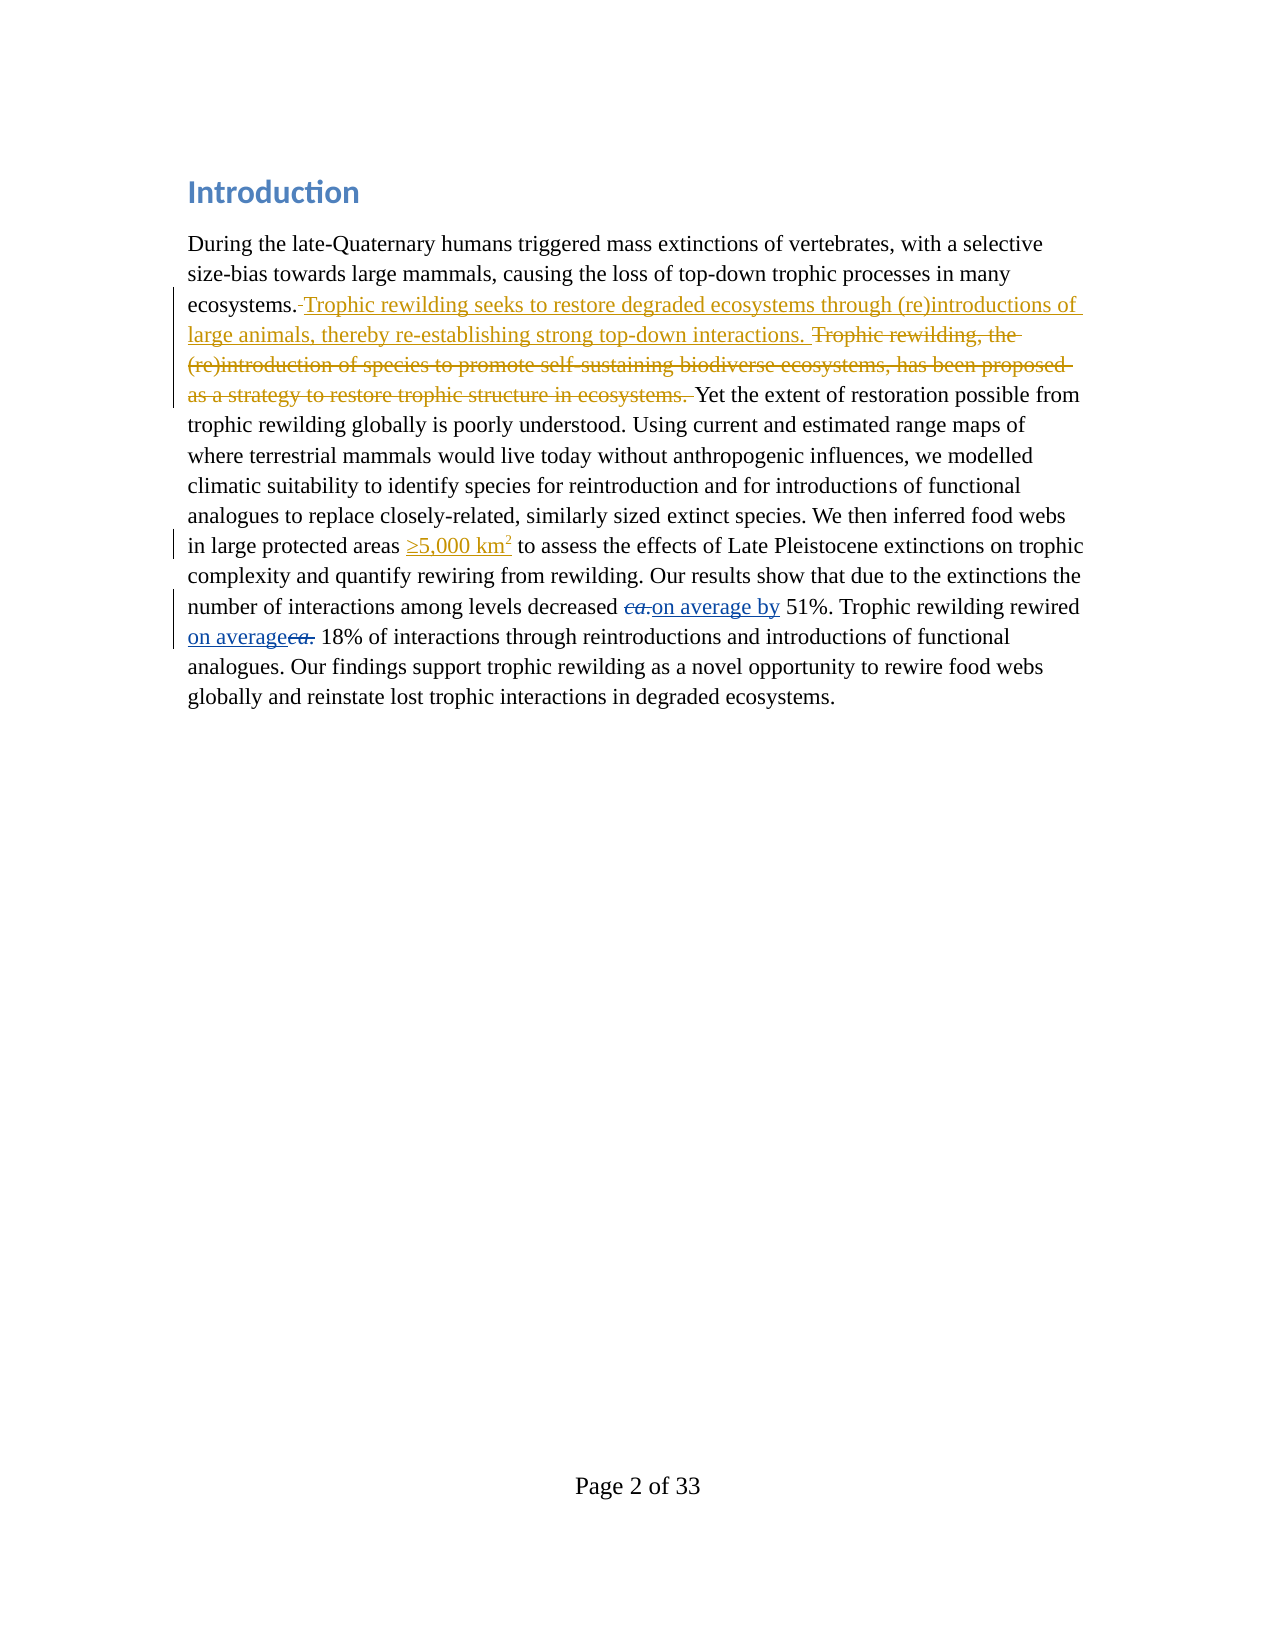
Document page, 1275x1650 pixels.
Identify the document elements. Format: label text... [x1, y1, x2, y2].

subtitle Introduction [187, 171, 1087, 212]
text During the late-Quaternary humans triggered mass extinctions of vertebrates, with a selective size-bias towards large mammals, causing the loss of top-down trophic processes in many ecosystems.Trophic rewilding seeks to restore degraded ecosystems through (re)introductions of large animals, thereby re-establishing strong top-down interactions. Yet the extent of restoration possible from trophic rewilding globally is poorly understood. Using current and estimated range maps of where terrestrial mammals would live today without anthropogenic influences, we modelled climatic suitability to identify species for reintroduction and for introductions of functional analogues to replace closely-related, similarly sized extinct species. We then inferred food webs in large protected areas ≥5,000 km2 to assess the effects of Late Pleistocene extinctions on trophic complexity and quantify rewiring from rewilding. Our results show that due to the extinctions the number of interactions among levels decreased on average by 51%. Trophic rewilding rewired on average 18% of interactions through reintroductions and introductions of functional analogues. Our findings support trophic rewilding as a novel opportunity to rewire food webs globally and reinstate lost trophic interactions in degraded ecosystems. [187, 230, 1087, 710]
